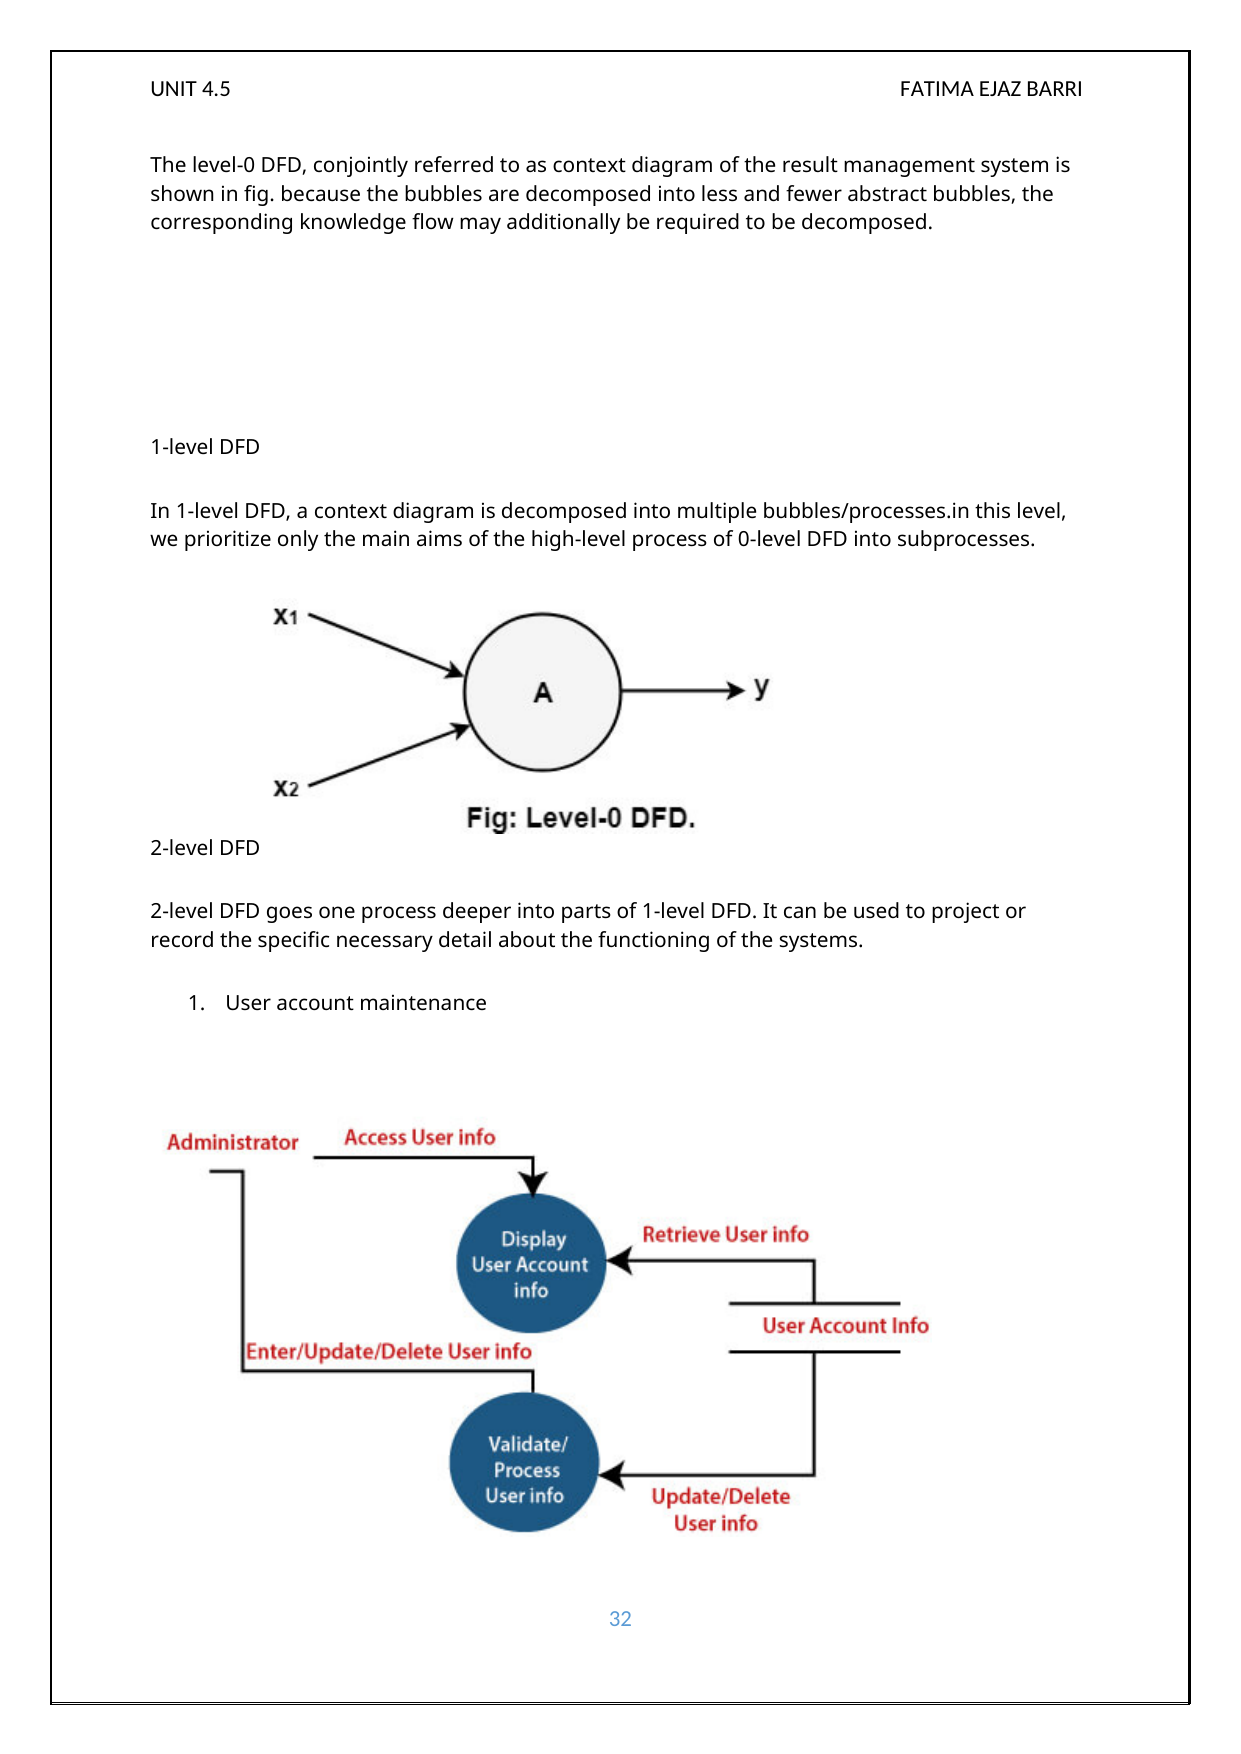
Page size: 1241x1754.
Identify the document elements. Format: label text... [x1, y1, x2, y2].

text In 1-level DFD, a context diagram is decomposed into multiple bubbles/processes.in this level, we prioritize only the main aims of the high-level process of 0-level DFD into subprocesses. [150, 496, 1090, 553]
text 2-level DFD [150, 623, 1090, 862]
list User account maintenance [188, 988, 1090, 1017]
text 1-level DFD [150, 432, 1090, 461]
text The level-0 DFD, conjointly referred to as context diagram of the result management system is shown in fig. because the bubbles are decomposed into less and fewer abstract bubbles, the corresponding knowledge flow may additionally be required to be decomposed. [150, 150, 1090, 236]
text 2-level DFD goes one process deeper into parts of 1-level DFD. It can be used to project or record the specific necessary detail about the functioning of the systems. [150, 897, 1090, 953]
